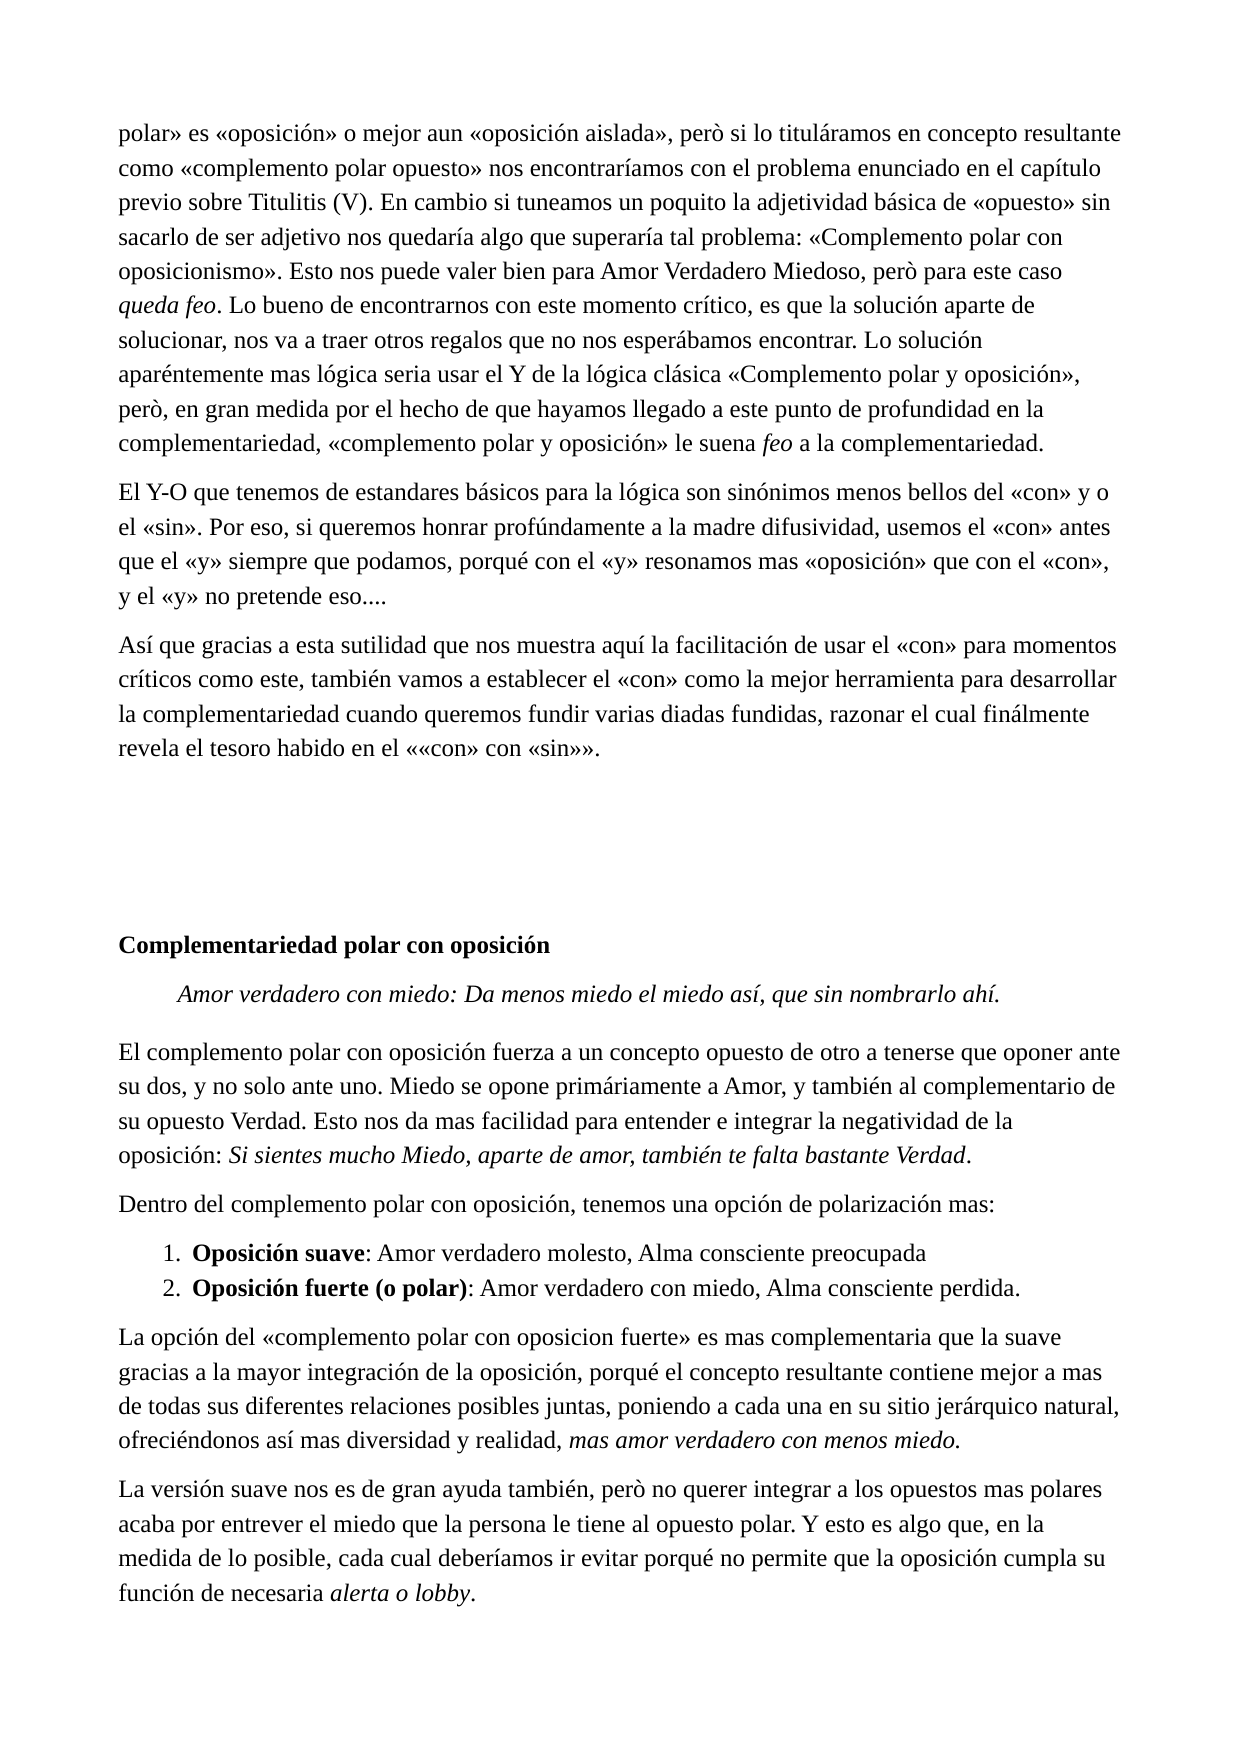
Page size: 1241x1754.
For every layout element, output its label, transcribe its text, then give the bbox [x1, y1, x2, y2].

list Oposición fuerte (o polar): Amor verdadero con miedo, Alma consciente perdida. [162, 1273, 1122, 1302]
text La opción del «complemento polar con oposicion fuerte» es mas complementaria que la suave gracias a la mayor integración de la oposición, porqué el concepto resultante contiene mejor a mas de todas sus diferentes relaciones posibles juntas, poniendo a cada una en su sitio jerárquico natural, ofreciéndonos así mas diversidad y realidad, mas amor verdadero con menos miedo. [118, 1322, 1122, 1454]
text El Y-O que tenemos de estandares básicos para la lógica son sinónimos menos bellos del «con» y o el «sin». Por eso, si queremos honrar profúndamente a la madre difusividad, usemos el «con» antes que el «y» siempre que podamos, porqué con el «y» resonamos mas «oposición» que con el «con», y el «y» no pretende eso.... [118, 477, 1122, 610]
list Oposición suave: Amor verdadero molesto, Alma consciente preocupada [162, 1238, 1122, 1267]
text Dentro del complemento polar con oposición, tenemos una opción de polarización mas: [118, 1189, 1122, 1218]
text Amor verdadero con miedo: Da menos miedo el miedo así, que sin nombrarlo ahí. [177, 979, 1063, 1007]
text El complemento polar con oposición fuerza a un concepto opuesto de otro a tenerse que oponer ante su dos, y no solo ante uno. Miedo se opone primáriamente a Amor, y también al complementario de su opuesto Verdad. Esto nos da mas facilidad para entender e integrar la negatividad de la oposición: Si sientes mucho Miedo, aparte de amor, también te falta bastante Verdad. [118, 1037, 1122, 1169]
text Complementariedad polar con oposición [118, 930, 1122, 958]
text polar» es «oposición» o mejor aun «oposición aislada», però si lo tituláramos en concepto resultante como «complemento polar opuesto» nos encontraríamos con el problema enunciado en el capítulo previo sobre Titulitis (V). En cambio si tuneamos un poquito la adjetividad básica de «opuesto» sin sacarlo de ser adjetivo nos quedaría algo que superaría tal problema: «Complemento polar con oposicionismo». Esto nos puede valer bien para Amor Verdadero Miedoso, però para este caso queda feo. Lo bueno de encontrarnos con este momento crítico, es que la solución aparte de solucionar, nos va a traer otros regalos que no nos esperábamos encontrar. Lo solución aparéntemente mas lógica seria usar el Y de la lógica clásica «Complemento polar y oposición», però, en gran medida por el hecho de que hayamos llegado a este punto de profundidad en la complementariedad, «complemento polar y oposición» le suena feo a la complementariedad. [118, 118, 1122, 457]
text La versión suave nos es de gran ayuda también, però no querer integrar a los opuestos mas polares acaba por entrever el miedo que la persona le tiene al opuesto polar. Y esto es algo que, en la medida de lo posible, cada cual deberíamos ir evitar porqué no permite que la oposición cumpla su función de necesaria alerta o lobby. [118, 1474, 1122, 1607]
text Así que gracias a esta sutilidad que nos muestra aquí la facilitación de usar el «con» para momentos críticos como este, también vamos a establecer el «con» como la mejor herramienta para desarrollar la complementariedad cuando queremos fundir varias diadas fundidas, razonar el cual finálmente revela el tesoro habido en el ««con» con «sin»». [118, 630, 1122, 762]
